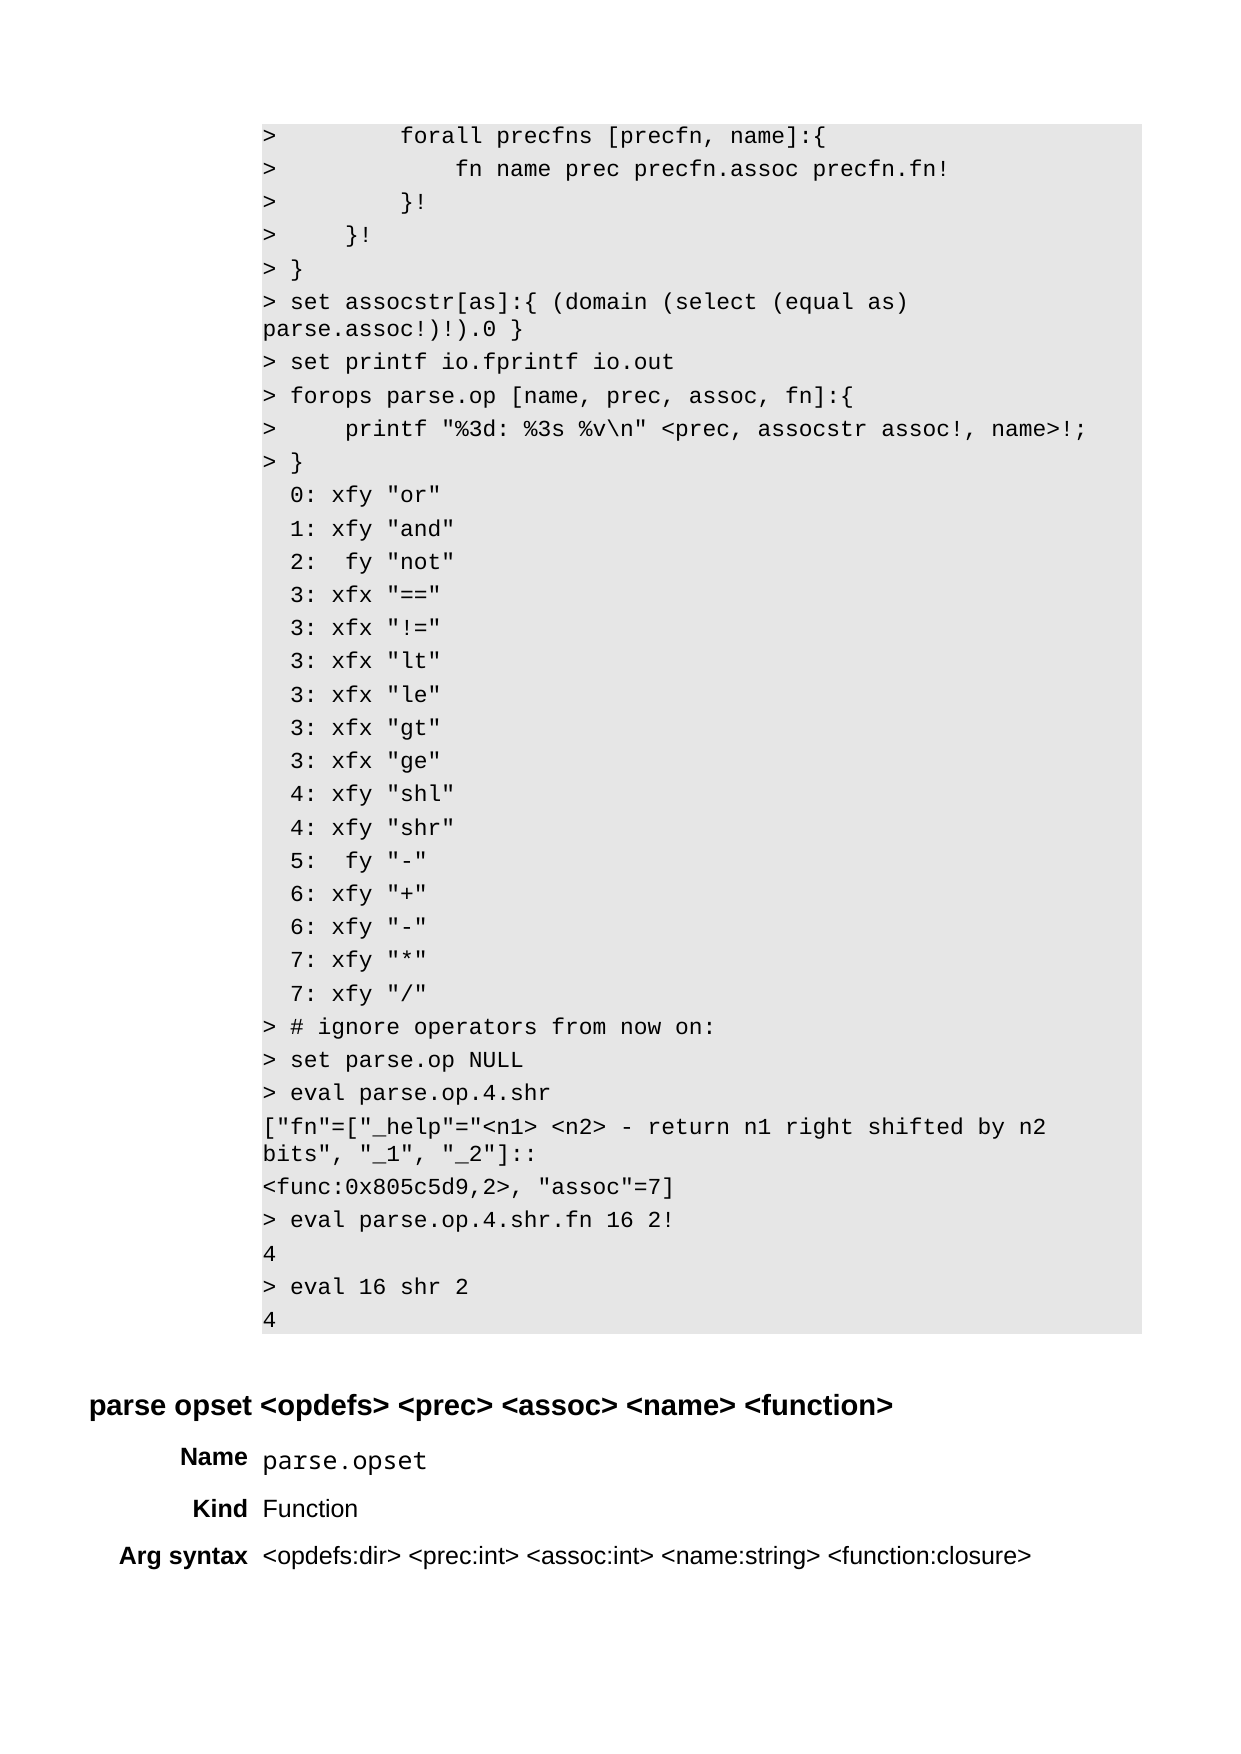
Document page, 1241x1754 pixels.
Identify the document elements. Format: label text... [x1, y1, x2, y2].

table_cell <opdefs:dir> <prec:int> <assoc:int> <name:string> <function:closure> [260, 1532, 1145, 1578]
table_cell [89, 118, 259, 1340]
table_header parse.opset [260, 1434, 1145, 1485]
table_cell Function [260, 1485, 1145, 1532]
subtitle parse opset <opdefs> <prec> <assoc> <name> <function> [88, 1388, 1145, 1421]
table_header Name [89, 1434, 259, 1485]
table_cell Arg syntax [89, 1532, 259, 1578]
table_cell Kind [89, 1485, 259, 1532]
table_cell > forall precfns [precfn, name]:{ > fn name prec precfn.assoc precfn.fn! > }! > }! > } > set assocstr[as]:{ (domain (select (equal as) parse.assoc!)!).0 } > set printf io.fprintf io.out > forops parse.op [name, prec, assoc, fn]:{ > printf "%3d: %3s %v\n" <prec, assocstr assoc!, name>!; > } 0: xfy "or" 1: xfy "and" 2: fy "not" 3: xfx "==" 3: xfx "!=" 3: xfx "lt" 3: xfx "le" 3: xfx "gt" 3: xfx "ge" 4: xfy "shl" 4: xfy "shr" 5: fy "-" 6: xfy "+" 6: xfy "-" 7: xfy "*" 7: xfy "/" > # ignore operators from now on: > set parse.op NULL > eval parse.op.4.shr ["fn"=["_help"="<n1> <n2> - return n1 right shifted by n2 bits", "_1", "_2"]:: <func:0x805c5d9,2>, "assoc"=7] > eval parse.op.4.shr.fn 16 2! 4 > eval 16 shr 2 4 [260, 118, 1145, 1340]
